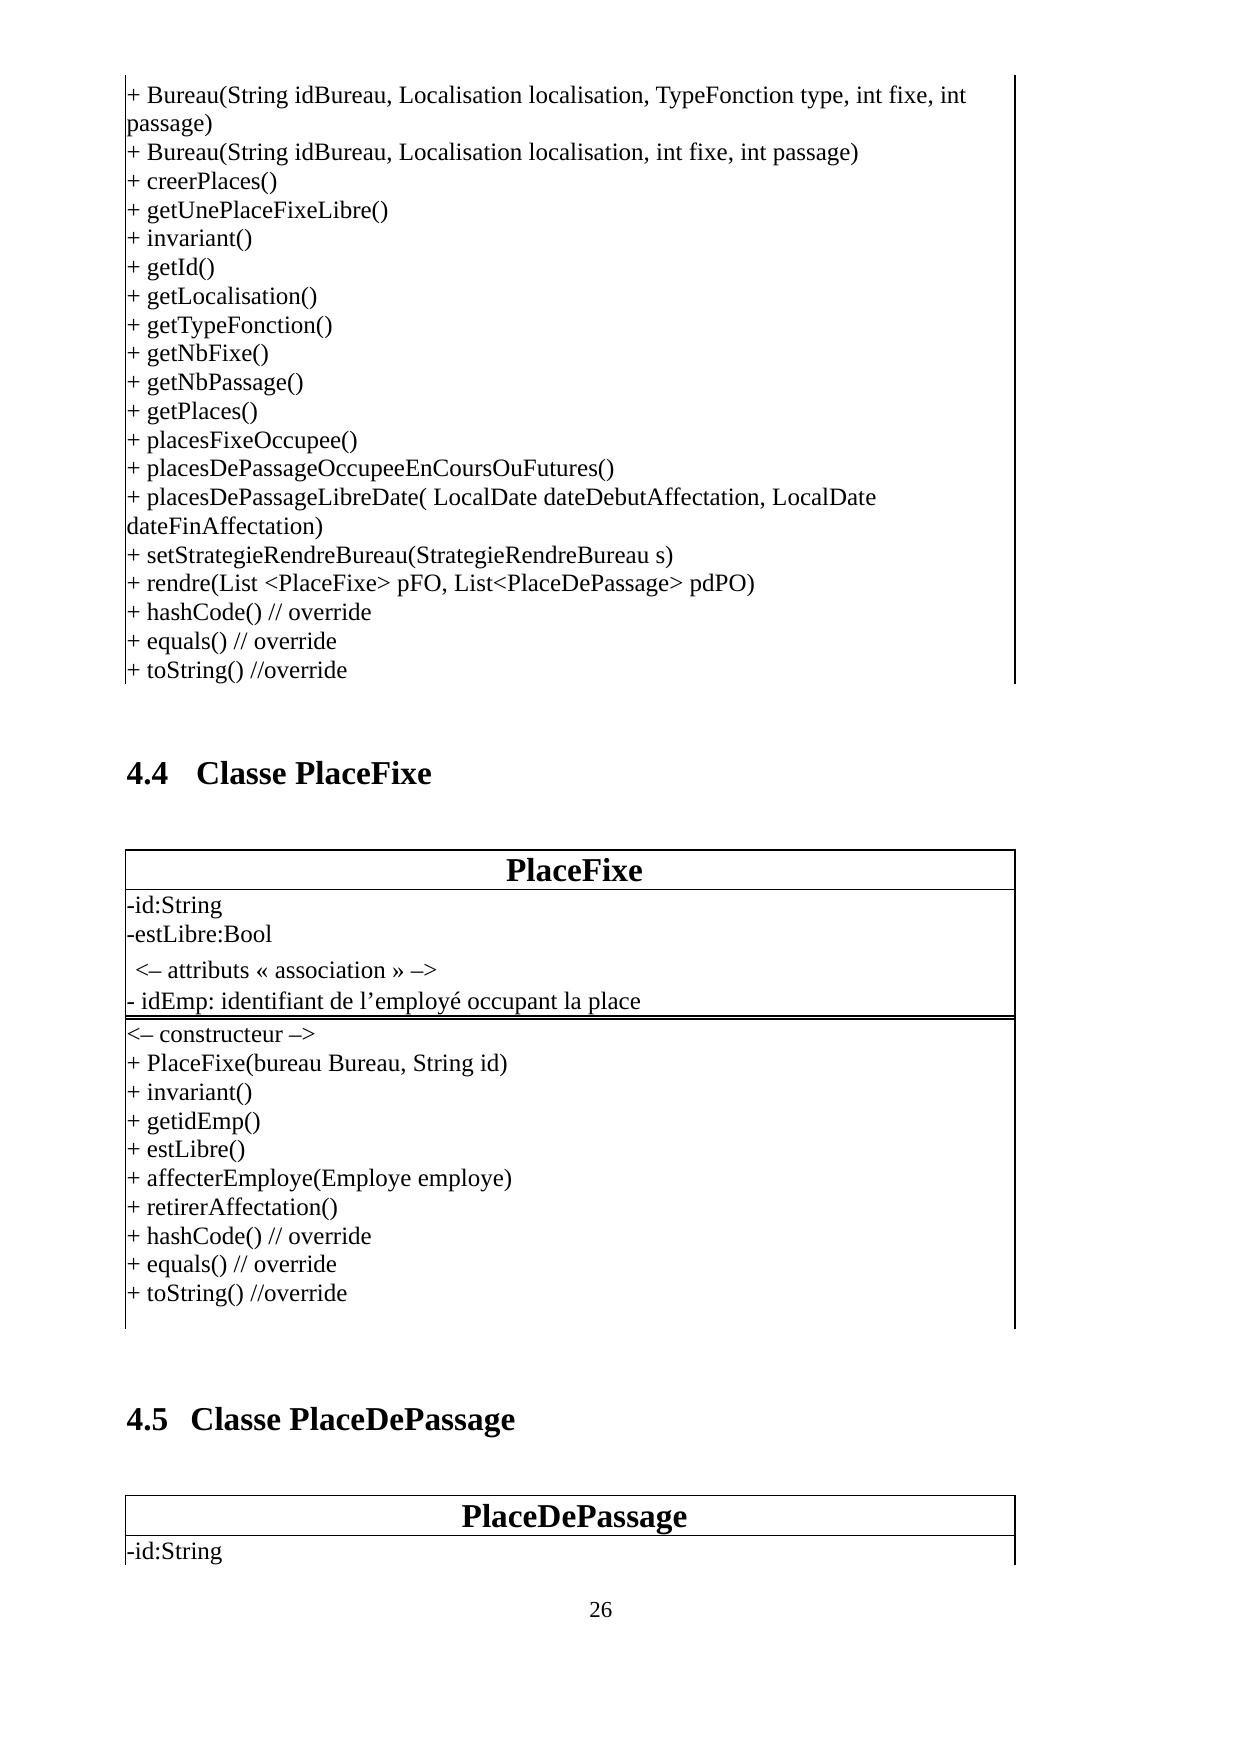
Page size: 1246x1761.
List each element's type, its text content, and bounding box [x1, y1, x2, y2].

table_cell -id:String [126, 1536, 1014, 1565]
table_header PlaceFixe [126, 851, 1014, 889]
table_cell <– constructeur –> + PlaceFixe(bureau Bureau, String id) + invariant() + getidEmp() + estLibre() + affecterEmploye(Employe employe) + retirerAffectation() + hashCode() // override + equals() // override + toString() //override [126, 1020, 1014, 1329]
table_cell <– attributs « association » –> [126, 948, 1014, 986]
table_cell -estLibre:Bool [126, 919, 1014, 948]
subtitle 4.5 Classe PlaceDePassage [126, 1399, 1075, 1437]
subtitle 4.4 Classe PlaceFixe [126, 753, 1075, 792]
table_cell + Bureau(String idBureau, Localisation localisation, TypeFonction type, int fixe, int passage) + Bureau(String idBureau, Localisation localisation, int fixe, int passage) + creerPlaces() + getUnePlaceFixeLibre() + invariant() + getId() + getLocalisation() + getTypeFonction() + getNbFixe() + getNbPassage() + getPlaces() + placesFixeOccupee() + placesDePassageOccupeeEnCoursOuFutures() + placesDePassageLibreDate( LocalDate dateDebutAffectation, LocalDate dateFinAffectation) + setStrategieRendreBureau(StrategieRendreBureau s) + rendre(List <PlaceFixe> pFO, List<PlaceDePassage> pdPO) + hashCode() // override + equals() // override + toString() //override [126, 75, 1014, 683]
table_cell - idEmp: identifiant de l’employé occupant la place [126, 986, 1014, 1015]
table_cell -id:String [126, 890, 1014, 919]
table_header PlaceDePassage [126, 1496, 1014, 1535]
